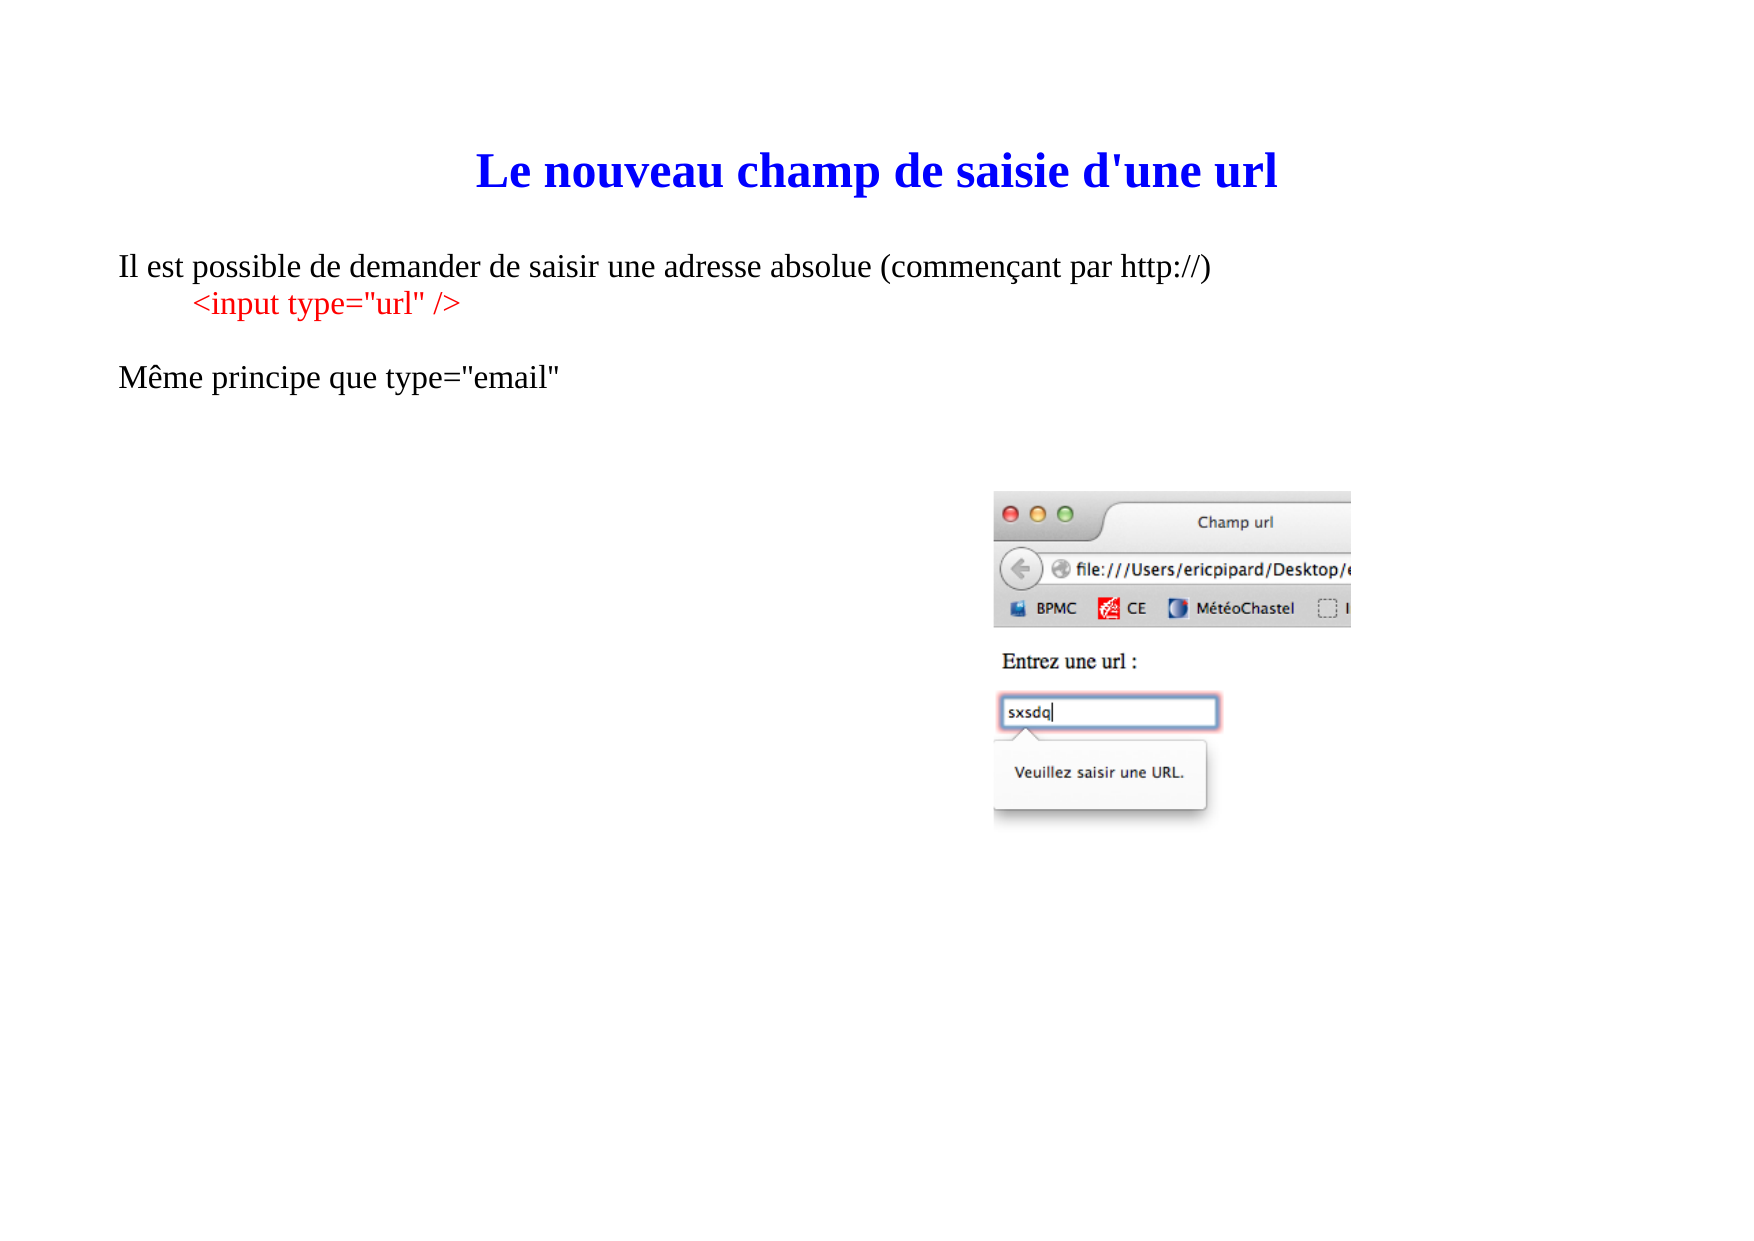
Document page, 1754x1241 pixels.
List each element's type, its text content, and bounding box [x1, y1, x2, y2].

text Il est possible de demander de saisir une adresse absolue (commençant par http://) [118, 248, 1636, 285]
subtitle Le nouveau champ de saisie d'une url [118, 143, 1636, 198]
text <input type=''url'' /> [118, 285, 1636, 322]
text Même principe que type=''email'' [118, 358, 1636, 395]
picture [993, 491, 1351, 849]
